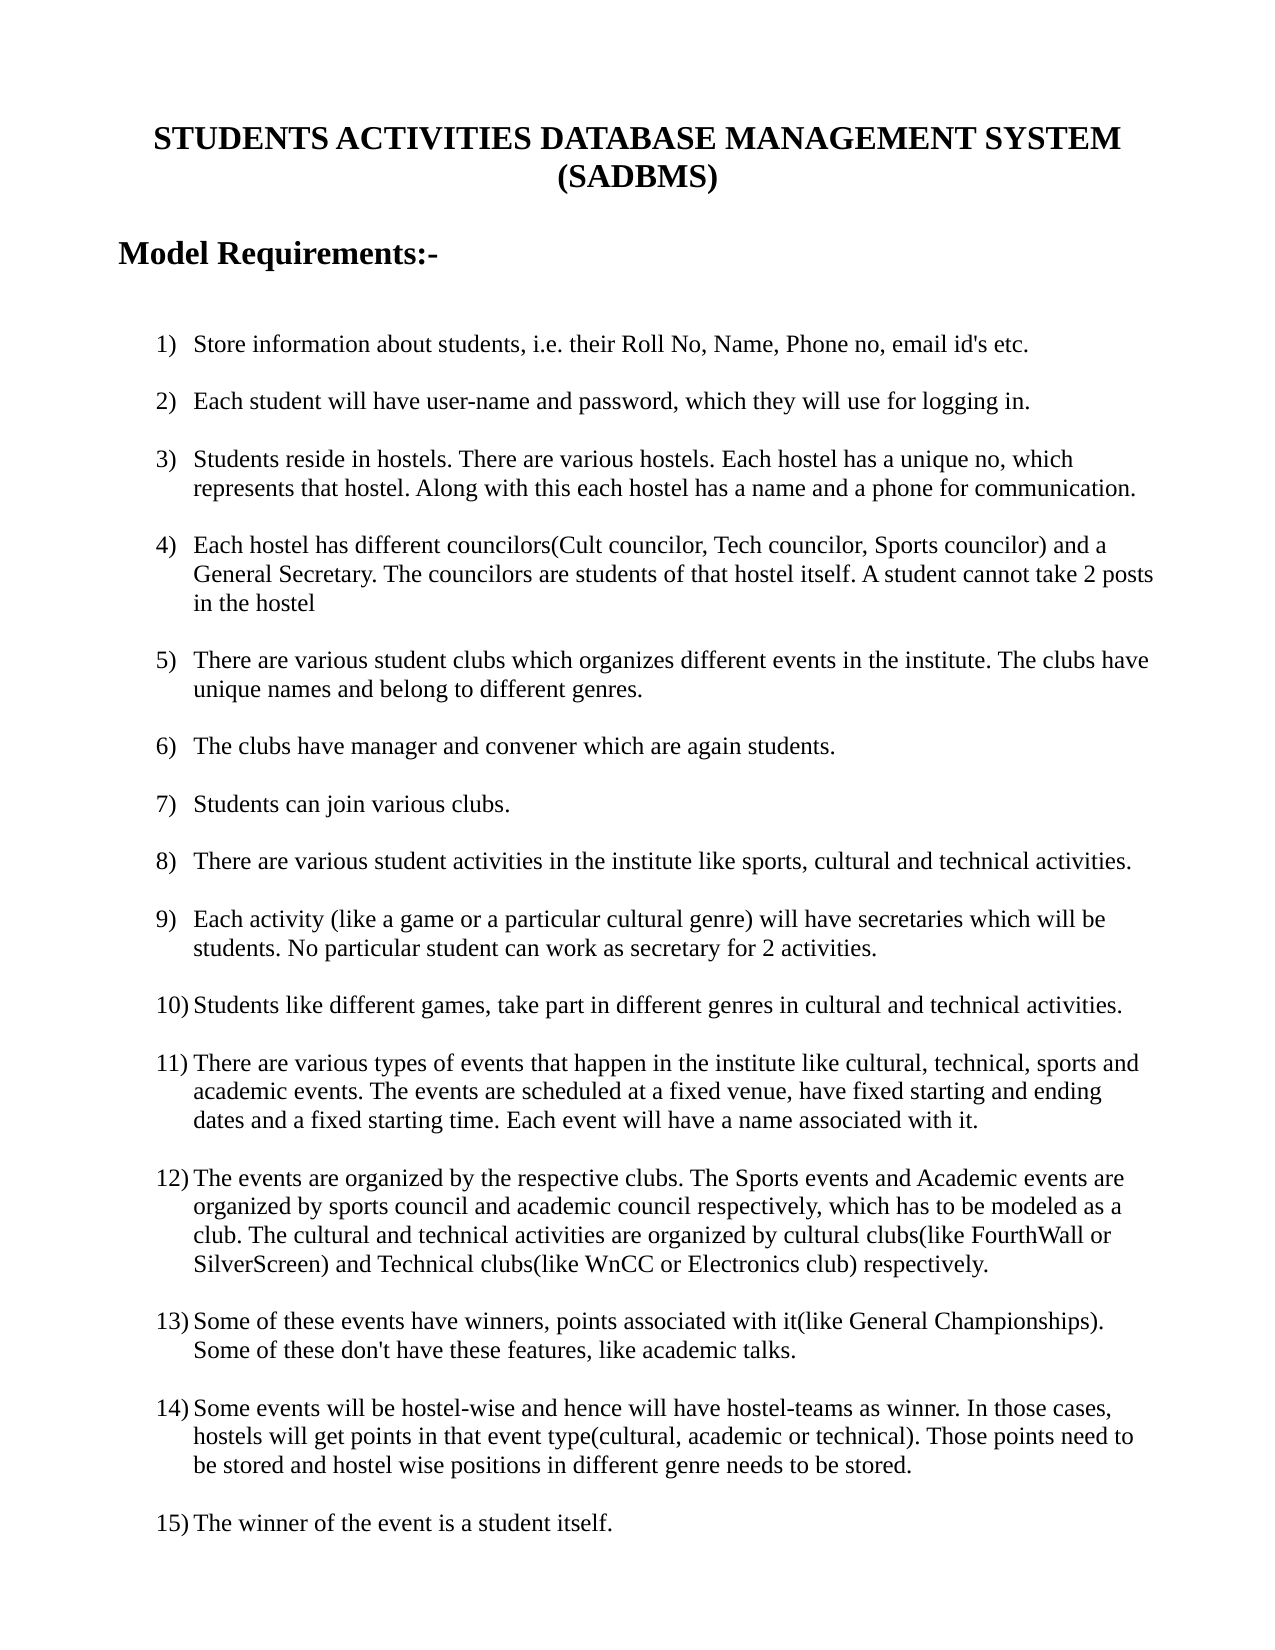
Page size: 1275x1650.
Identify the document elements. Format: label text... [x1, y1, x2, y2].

list There are various types of events that happen in the institute like cultural, technical, sports and academic events. The events are scheduled at a fixed venue, have fixed starting and ending dates and a fixed starting time. Each event will have a name associated with it. [156, 1048, 1157, 1134]
list Some events will be hostel-wise and hence will have hostel-teams as winner. In those cases, hostels will get points in that event type(cultural, academic or technical). Those points need to be stored and hostel wise positions in different genre needs to be stored. [156, 1393, 1157, 1479]
list There are various student clubs which organizes different events in the institute. The clubs have unique names and belong to different genres. [156, 645, 1157, 703]
list The events are organized by the respective clubs. The Sports events and Academic events are organized by sports council and academic council respectively, which has to be modeled as a club. The cultural and technical activities are organized by cultural clubs(like FourthWall or SilverScreen) and Technical clubs(like WnCC or Electronics club) respectively. [156, 1163, 1157, 1278]
list The clubs have manager and convener which are again students. [156, 731, 1157, 760]
list Students can join various clubs. [156, 789, 1157, 818]
list The winner of the event is a student itself. [156, 1508, 1157, 1536]
list There are various student activities in the institute like sports, cultural and technical activities. [156, 846, 1157, 875]
list Each activity (like a game or a particular cultural genre) will have secretaries which will be students. No particular student can work as secretary for 2 activities. [156, 904, 1157, 961]
text (SADBMS) [118, 156, 1157, 195]
list Students like different games, take part in different genres in cultural and technical activities. [156, 990, 1157, 1019]
list Store information about students, i.e. their Roll No, Name, Phone no, email id's etc. [156, 329, 1157, 358]
list Each hostel has different councilors(Cult councilor, Tech councilor, Sports councilor) and a General Secretary. The councilors are students of that hostel itself. A student cannot take 2 posts in the hostel [156, 530, 1157, 616]
text Model Requirements:- [118, 233, 1157, 271]
list Some of these events have winners, points associated with it(like General Championships). Some of these don't have these features, like academic talks. [156, 1306, 1157, 1364]
list Students reside in hostels. There are various hostels. Each hostel has a unique no, which represents that hostel. Along with this each hostel has a name and a phone for communication. [156, 444, 1157, 501]
text STUDENTS ACTIVITIES DATABASE MANAGEMENT SYSTEM [118, 118, 1157, 156]
list Each student will have user-name and password, which they will use for logging in. [156, 386, 1157, 415]
